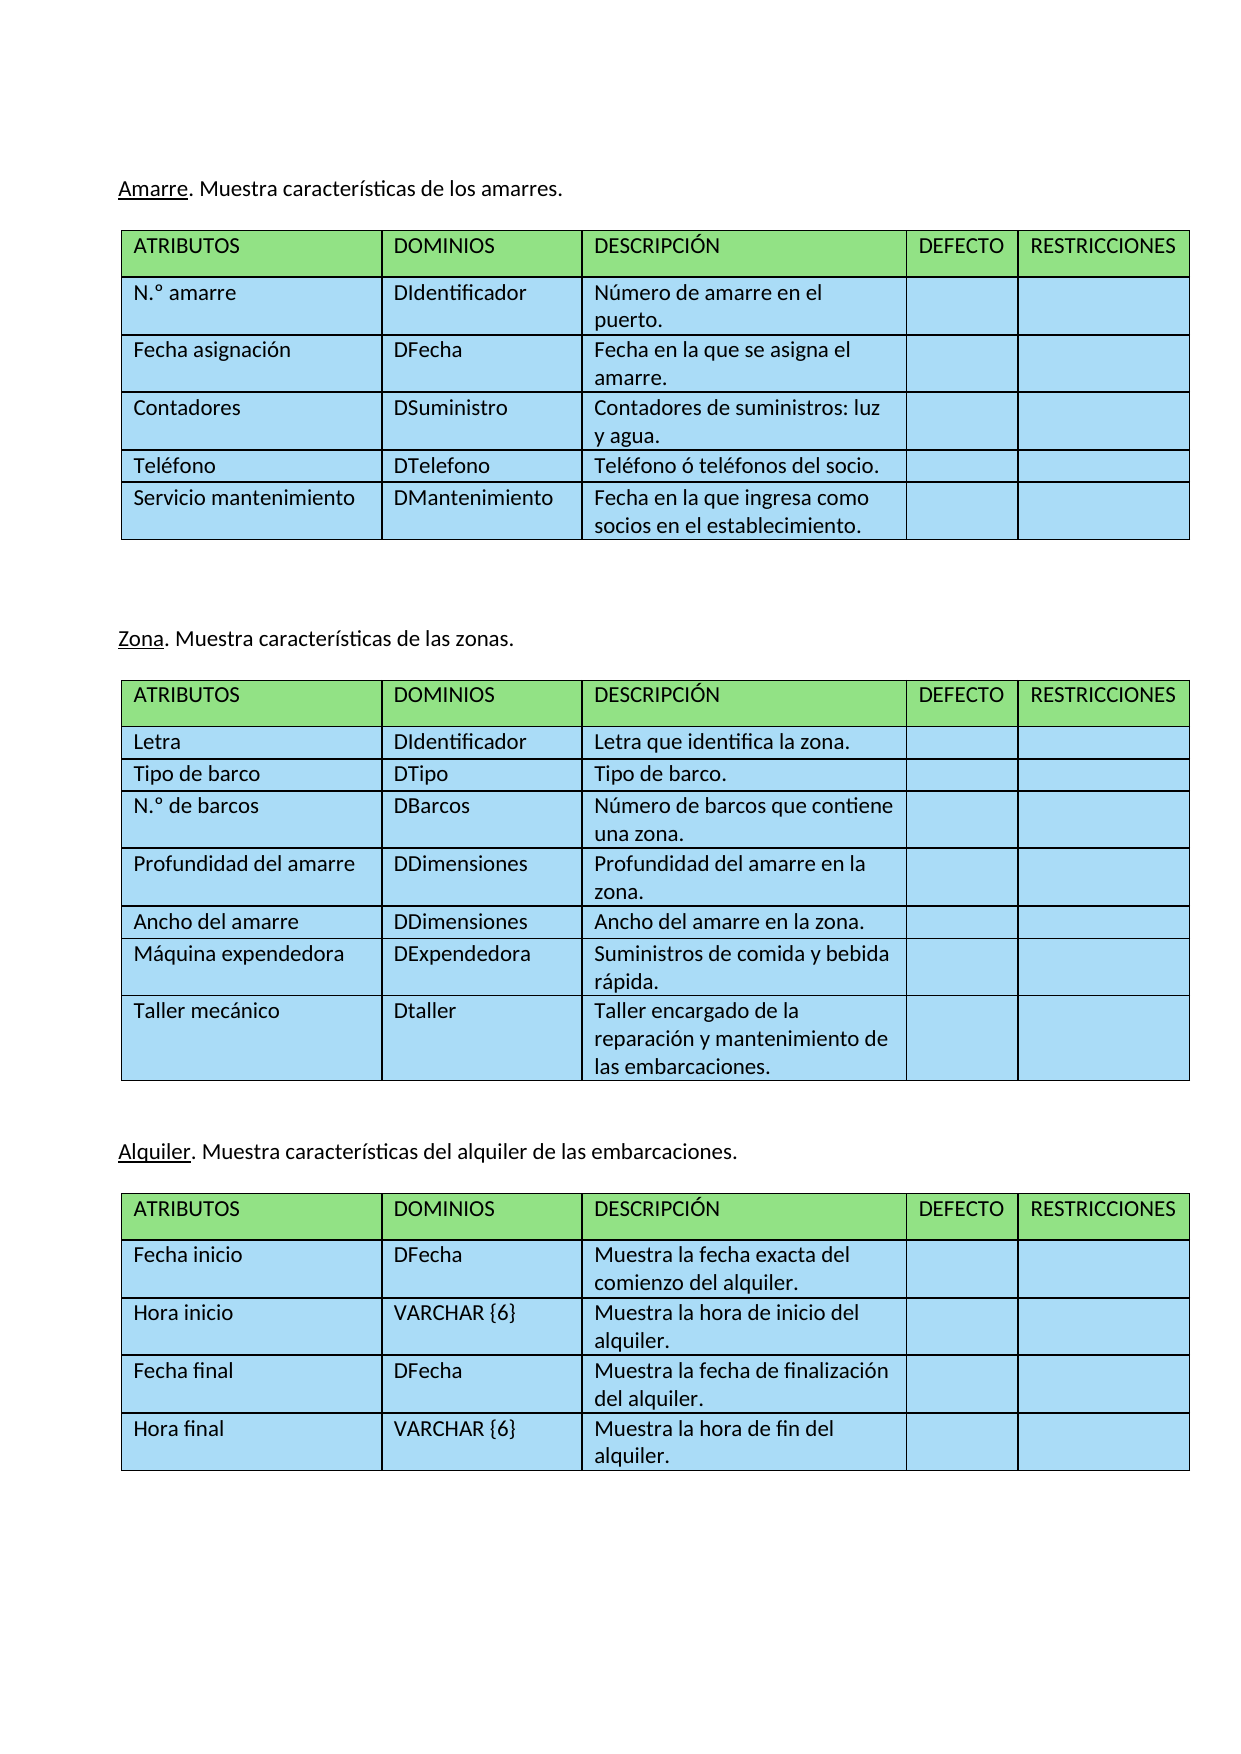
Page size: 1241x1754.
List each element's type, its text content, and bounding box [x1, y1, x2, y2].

table_cell Número de amarre en el puerto. [583, 278, 906, 334]
table_cell [907, 336, 1017, 391]
table_header DEFECTO [907, 681, 1017, 726]
table_cell DExpendedora [383, 939, 581, 995]
table_cell Teléfono [122, 451, 381, 481]
table_header ATRIBUTOS [122, 231, 381, 276]
table_cell Muestra la fecha de finalización del alquiler. [583, 1356, 906, 1412]
text Alquiler. Muestra características del alquiler de las embarcaciones. [118, 1137, 1122, 1165]
table_cell [1019, 1414, 1189, 1470]
table_cell Fecha final [122, 1356, 381, 1412]
table_cell Fecha inicio [122, 1241, 381, 1297]
table_cell DDimensiones [383, 849, 581, 905]
table_cell Dtaller [383, 996, 581, 1080]
table_header RESTRICCIONES [1019, 681, 1189, 726]
table_cell Letra [122, 727, 381, 758]
table_cell N.º amarre [122, 278, 381, 334]
table_cell Servicio mantenimiento [122, 483, 381, 539]
table_header DOMINIOS [383, 681, 581, 726]
table_cell [907, 483, 1017, 539]
table_cell [907, 939, 1017, 995]
table_cell [907, 760, 1017, 790]
table_cell [907, 451, 1017, 481]
table_cell VARCHAR {6} [383, 1414, 581, 1470]
table_cell [907, 849, 1017, 905]
table_cell Fecha asignación [122, 336, 381, 391]
table_cell [1019, 278, 1189, 334]
table_cell [1019, 792, 1189, 847]
table_cell Fecha en la que ingresa como socios en el establecimiento. [583, 483, 906, 539]
table_cell [1019, 996, 1189, 1080]
table_cell Hora final [122, 1414, 381, 1470]
table_cell [907, 1241, 1017, 1297]
table_cell Muestra la hora de fin del alquiler. [583, 1414, 906, 1470]
table_cell DTipo [383, 760, 581, 790]
table_cell Teléfono ó teléfonos del socio. [583, 451, 906, 481]
table_cell Letra que identifica la zona. [583, 727, 906, 758]
table_cell DIdentificador [383, 727, 581, 758]
table_cell DFecha [383, 1356, 581, 1412]
text Amarre. Muestra características de los amarres. [118, 174, 1122, 202]
table_cell Profundidad del amarre [122, 849, 381, 905]
table_cell Taller mecánico [122, 996, 381, 1080]
table_cell Tipo de barco. [583, 760, 906, 790]
table_cell [1019, 336, 1189, 391]
table_cell Tipo de barco [122, 760, 381, 790]
table_header DEFECTO [907, 1194, 1017, 1239]
table_cell DMantenimiento [383, 483, 581, 539]
table_cell Muestra la hora de inicio del alquiler. [583, 1299, 906, 1354]
table_cell VARCHAR {6} [383, 1299, 581, 1354]
table_cell [907, 1299, 1017, 1354]
table_cell DSuministro [383, 393, 581, 449]
table_cell N.º de barcos [122, 792, 381, 847]
table_cell [1019, 939, 1189, 995]
table_cell Contadores de suministros: luz y agua. [583, 393, 906, 449]
table_cell [907, 727, 1017, 758]
table_cell [907, 278, 1017, 334]
table_cell Máquina expendedora [122, 939, 381, 995]
table_header DESCRIPCIÓN [583, 1194, 906, 1239]
table_cell [1019, 1356, 1189, 1412]
table_cell [907, 792, 1017, 847]
table_cell [907, 996, 1017, 1080]
table_header RESTRICCIONES [1019, 1194, 1189, 1239]
table_cell [1019, 393, 1189, 449]
table_cell DFecha [383, 1241, 581, 1297]
table_cell DDimensiones [383, 907, 581, 938]
table_cell Ancho del amarre en la zona. [583, 907, 906, 938]
table_cell Contadores [122, 393, 381, 449]
table_cell [907, 1356, 1017, 1412]
text Zona. Muestra características de las zonas. [118, 624, 1122, 652]
table_cell Taller encargado de la reparación y mantenimiento de las embarcaciones. [583, 996, 906, 1080]
table_cell DTelefono [383, 451, 581, 481]
table_cell Hora inicio [122, 1299, 381, 1354]
table_cell [907, 1414, 1017, 1470]
table_header ATRIBUTOS [122, 1194, 381, 1239]
table_cell Ancho del amarre [122, 907, 381, 938]
table_cell [1019, 849, 1189, 905]
table_cell [1019, 727, 1189, 758]
table_cell [1019, 483, 1189, 539]
table_cell Muestra la fecha exacta del comienzo del alquiler. [583, 1241, 906, 1297]
table_cell [1019, 760, 1189, 790]
table_header DESCRIPCIÓN [583, 231, 906, 276]
table_cell Suministros de comida y bebida rápida. [583, 939, 906, 995]
table_cell DIdentificador [383, 278, 581, 334]
table_cell Número de barcos que contiene una zona. [583, 792, 906, 847]
table_header RESTRICCIONES [1019, 231, 1189, 276]
table_header DEFECTO [907, 231, 1017, 276]
table_cell [1019, 451, 1189, 481]
table_cell Profundidad del amarre en la zona. [583, 849, 906, 905]
table_header ATRIBUTOS [122, 681, 381, 726]
table_cell Fecha en la que se asigna el amarre. [583, 336, 906, 391]
table_cell [907, 393, 1017, 449]
table_header DESCRIPCIÓN [583, 681, 906, 726]
table_cell DBarcos [383, 792, 581, 847]
table_cell [1019, 1299, 1189, 1354]
table_header DOMINIOS [383, 1194, 581, 1239]
table_cell [907, 907, 1017, 938]
table_header DOMINIOS [383, 231, 581, 276]
table_cell [1019, 1241, 1189, 1297]
table_cell DFecha [383, 336, 581, 391]
table_cell [1019, 907, 1189, 938]
